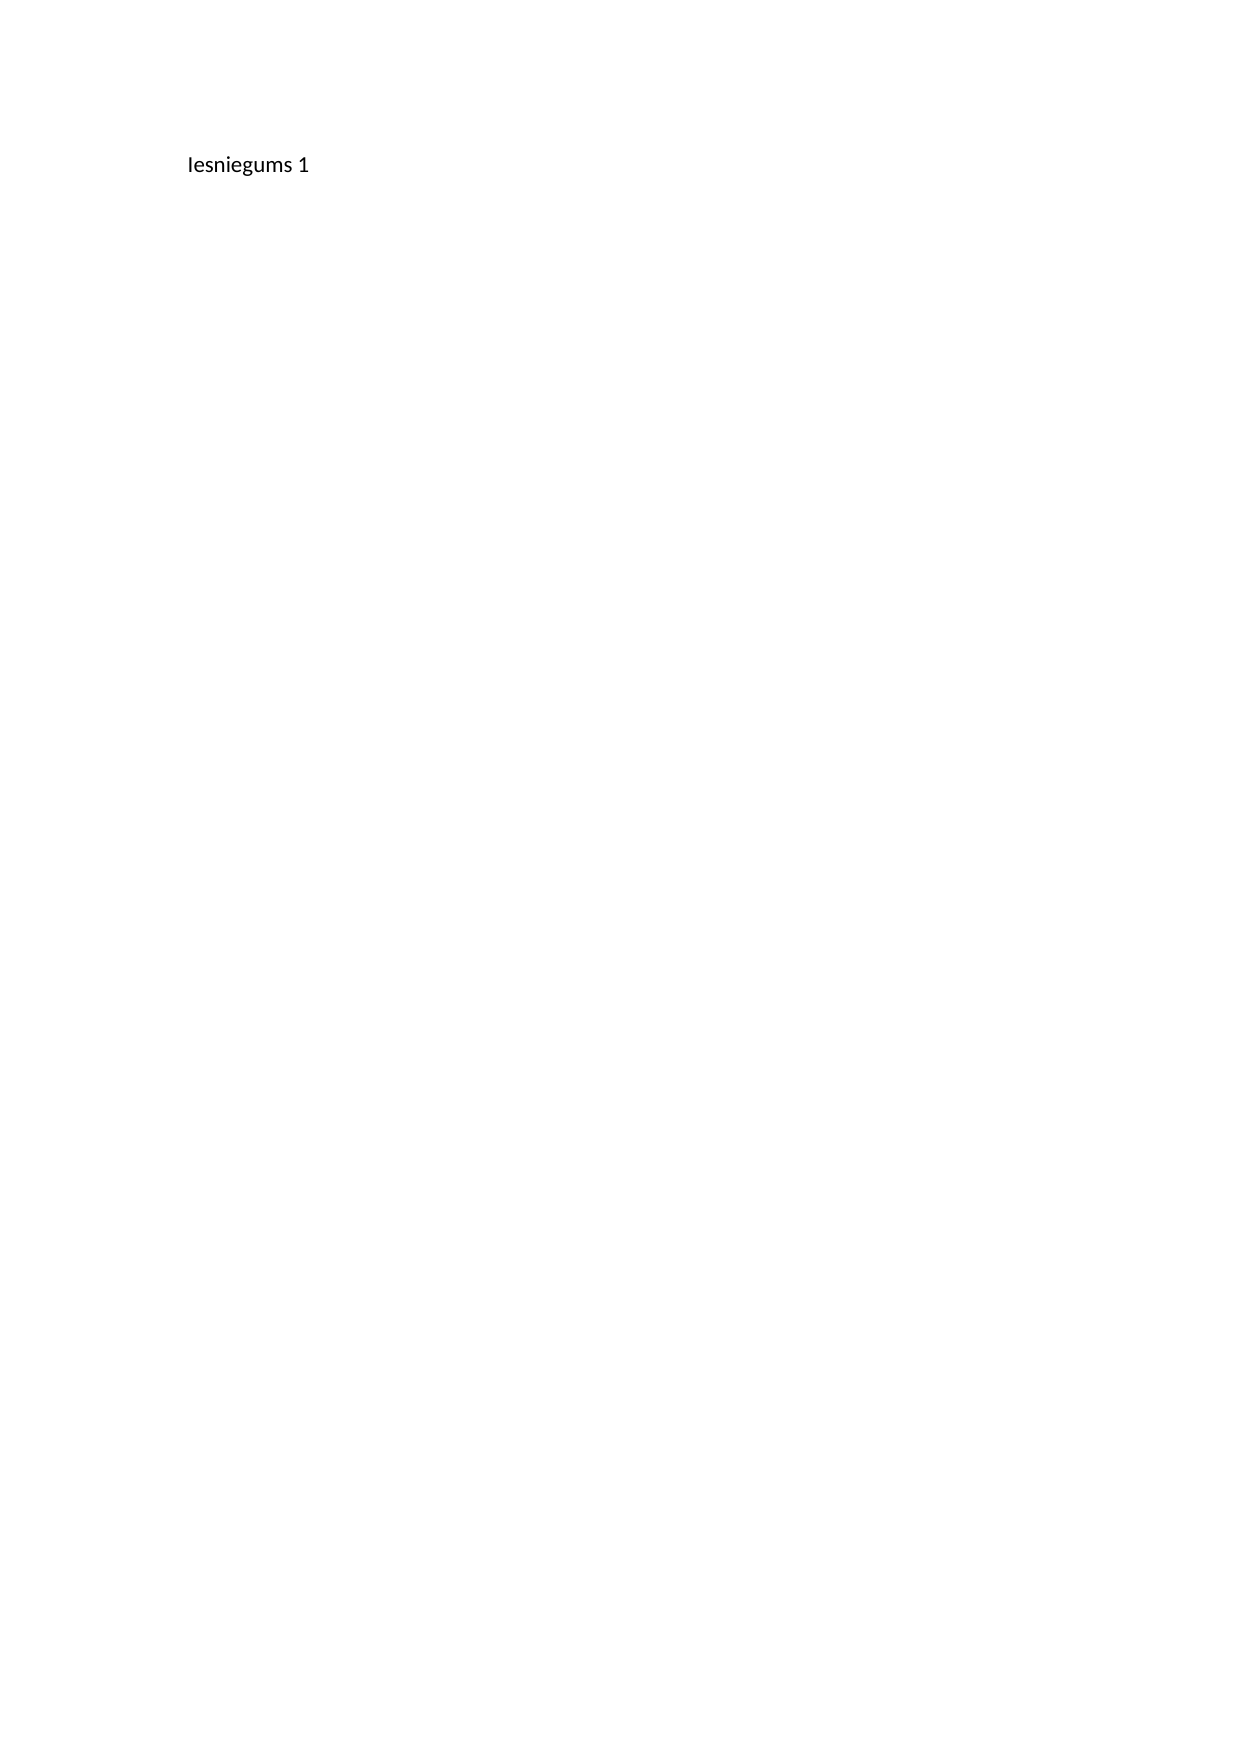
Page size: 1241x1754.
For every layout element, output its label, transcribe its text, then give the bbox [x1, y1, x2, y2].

text Iesniegums 1 [187, 150, 1053, 178]
